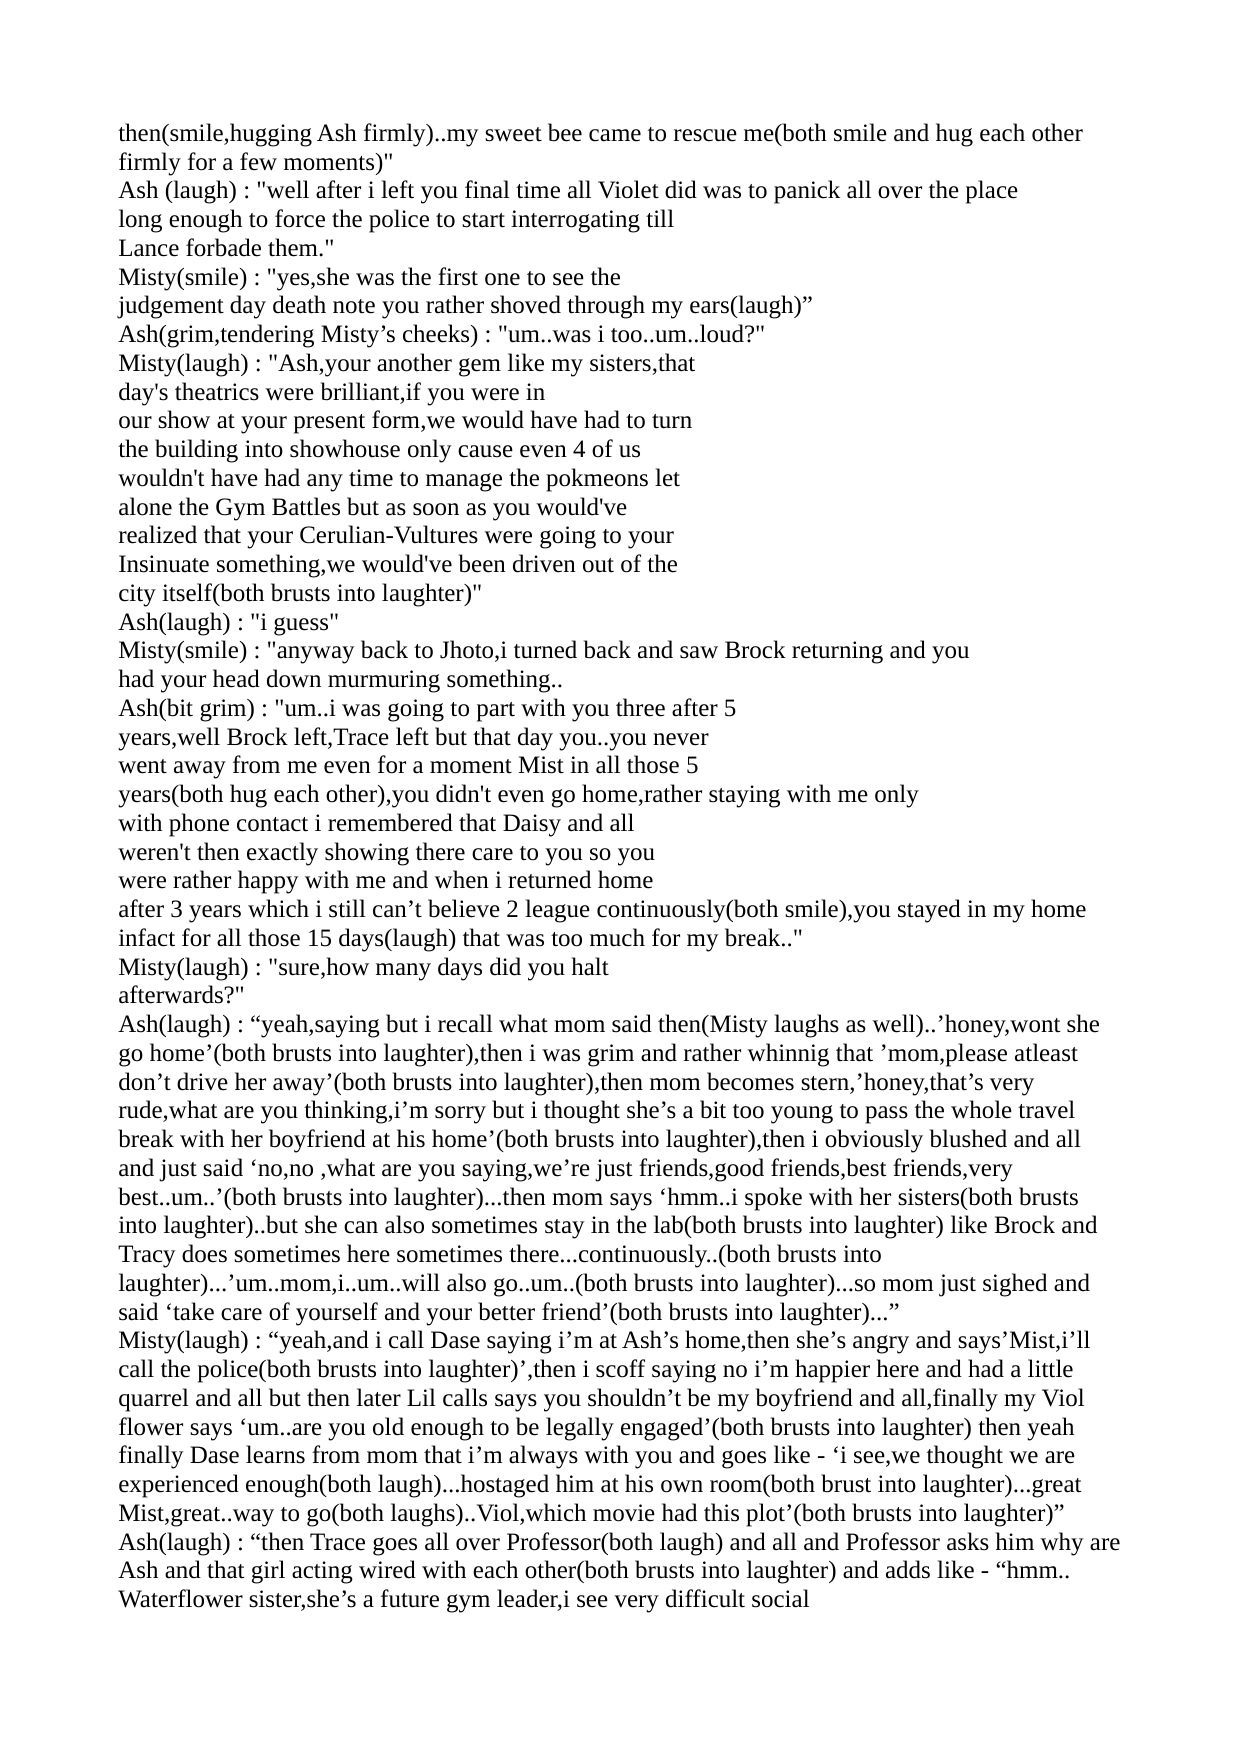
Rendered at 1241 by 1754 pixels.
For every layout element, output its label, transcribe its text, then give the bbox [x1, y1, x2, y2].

text years(both hug each other),you didn't even go home,rather staying with me only [118, 779, 1122, 808]
text the building into showhouse only cause even 4 of us [118, 434, 1122, 463]
text day's theatrics were brilliant,if you were in [118, 377, 1122, 406]
text alone the Gym Battles but as soon as you would've [118, 492, 1122, 521]
text city itself(both brusts into laughter)" [118, 578, 1122, 607]
text were rather happy with me and when i returned home [118, 866, 1122, 894]
text Misty(laugh) : “yeah,and i call Dase saying i’m at Ash’s home,then she’s angry and says’Mist,i’ll call the police(both brusts into laughter)’,then i scoff saying no i’m happier here and had a little quarrel and all but then later Lil calls says you shouldn’t be my boyfriend and all,finally my Viol flower says ‘um..are you old enough to be legally engaged’(both brusts into laughter) then yeah finally Dase learns from mom that i’m always with you and goes like - ‘i see,we thought we are experienced enough(both laugh)...hostaged him at his own room(both brust into laughter)...great Mist,great..way to go(both laughs)..Viol,which movie had this plot’(both brusts into laughter)” [118, 1326, 1122, 1527]
text afterwards?" [118, 981, 1122, 1009]
text with phone contact i remembered that Daisy and all [118, 808, 1122, 837]
text Misty(laugh) : "Ash,your another gem like my sisters,that [118, 348, 1122, 377]
text judgement day death note you rather shoved through my ears(laugh)” [118, 291, 1122, 319]
text realized that your Cerulian-Vultures were going to your [118, 521, 1122, 549]
text wouldn't have had any time to manage the pokmeons let [118, 463, 1122, 492]
text Misty(smile) : "anyway back to Jhoto,i turned back and saw Brock returning and you [118, 636, 1122, 664]
text went away from me even for a moment Mist in all those 5 [118, 751, 1122, 779]
text Ash (laugh) : "well after i left you final time all Violet did was to panick all over the place [118, 176, 1122, 204]
text Ash(laugh) : “yeah,saying but i recall what mom said then(Misty laughs as well)..’honey,wont she go home’(both brusts into laughter),then i was grim and rather whinnig that ’mom,please atleast don’t drive her away’(both brusts into laughter),then mom becomes stern,’honey,that’s very rude,what are you thinking,i’m sorry but i thought she’s a bit too young to pass the whole travel break with her boyfriend at his home’(both brusts into laughter),then i obviously blushed and all and just said ‘no,no ,what are you saying,we’re just friends,good friends,best friends,very best..um..’(both brusts into laughter)...then mom says ‘hmm..i spoke with her sisters(both brusts into laughter)..but she can also sometimes stay in the lab(both brusts into laughter) like Brock and Tracy does sometimes here sometimes there...continuously..(both brusts into laughter)...’um..mom,i..um..will also go..um..(both brusts into laughter)...so mom just sighed and said ‘take care of yourself and your better friend’(both brusts into laughter)...” [118, 1009, 1122, 1326]
text Lance forbade them." [118, 233, 1122, 262]
text Ash(laugh) : “then Trace goes all over Professor(both laugh) and all and Professor asks him why are Ash and that girl acting wired with each other(both brusts into laughter) and adds like - “hmm.. Waterflower sister,she’s a future gym leader,i see very difficult social [118, 1527, 1122, 1613]
text Misty(smile) : "yes,she was the first one to see the [118, 262, 1122, 291]
text Ash(bit grim) : "um..i was going to part with you three after 5 [118, 693, 1122, 722]
text Insinuate something,we would've been driven out of the [118, 549, 1122, 578]
text weren't then exactly showing there care to you so you [118, 837, 1122, 866]
text Misty(laugh) : "sure,how many days did you halt [118, 952, 1122, 981]
text after 3 years which i still can’t believe 2 league continuously(both smile),you stayed in my home infact for all those 15 days(laugh) that was too much for my break.." [118, 894, 1122, 952]
text Ash(laugh) : "i guess" [118, 607, 1122, 636]
text long enough to force the police to start interrogating till [118, 204, 1122, 233]
text years,well Brock left,Trace left but that day you..you never [118, 722, 1122, 751]
text then(smile,hugging Ash firmly)..my sweet bee came to rescue me(both smile and hug each other firmly for a few moments)" [118, 118, 1122, 176]
text had your head down murmuring something.. [118, 664, 1122, 693]
text Ash(grim,tendering Misty’s cheeks) : "um..was i too..um..loud?" [118, 319, 1122, 348]
text our show at your present form,we would have had to turn [118, 406, 1122, 434]
